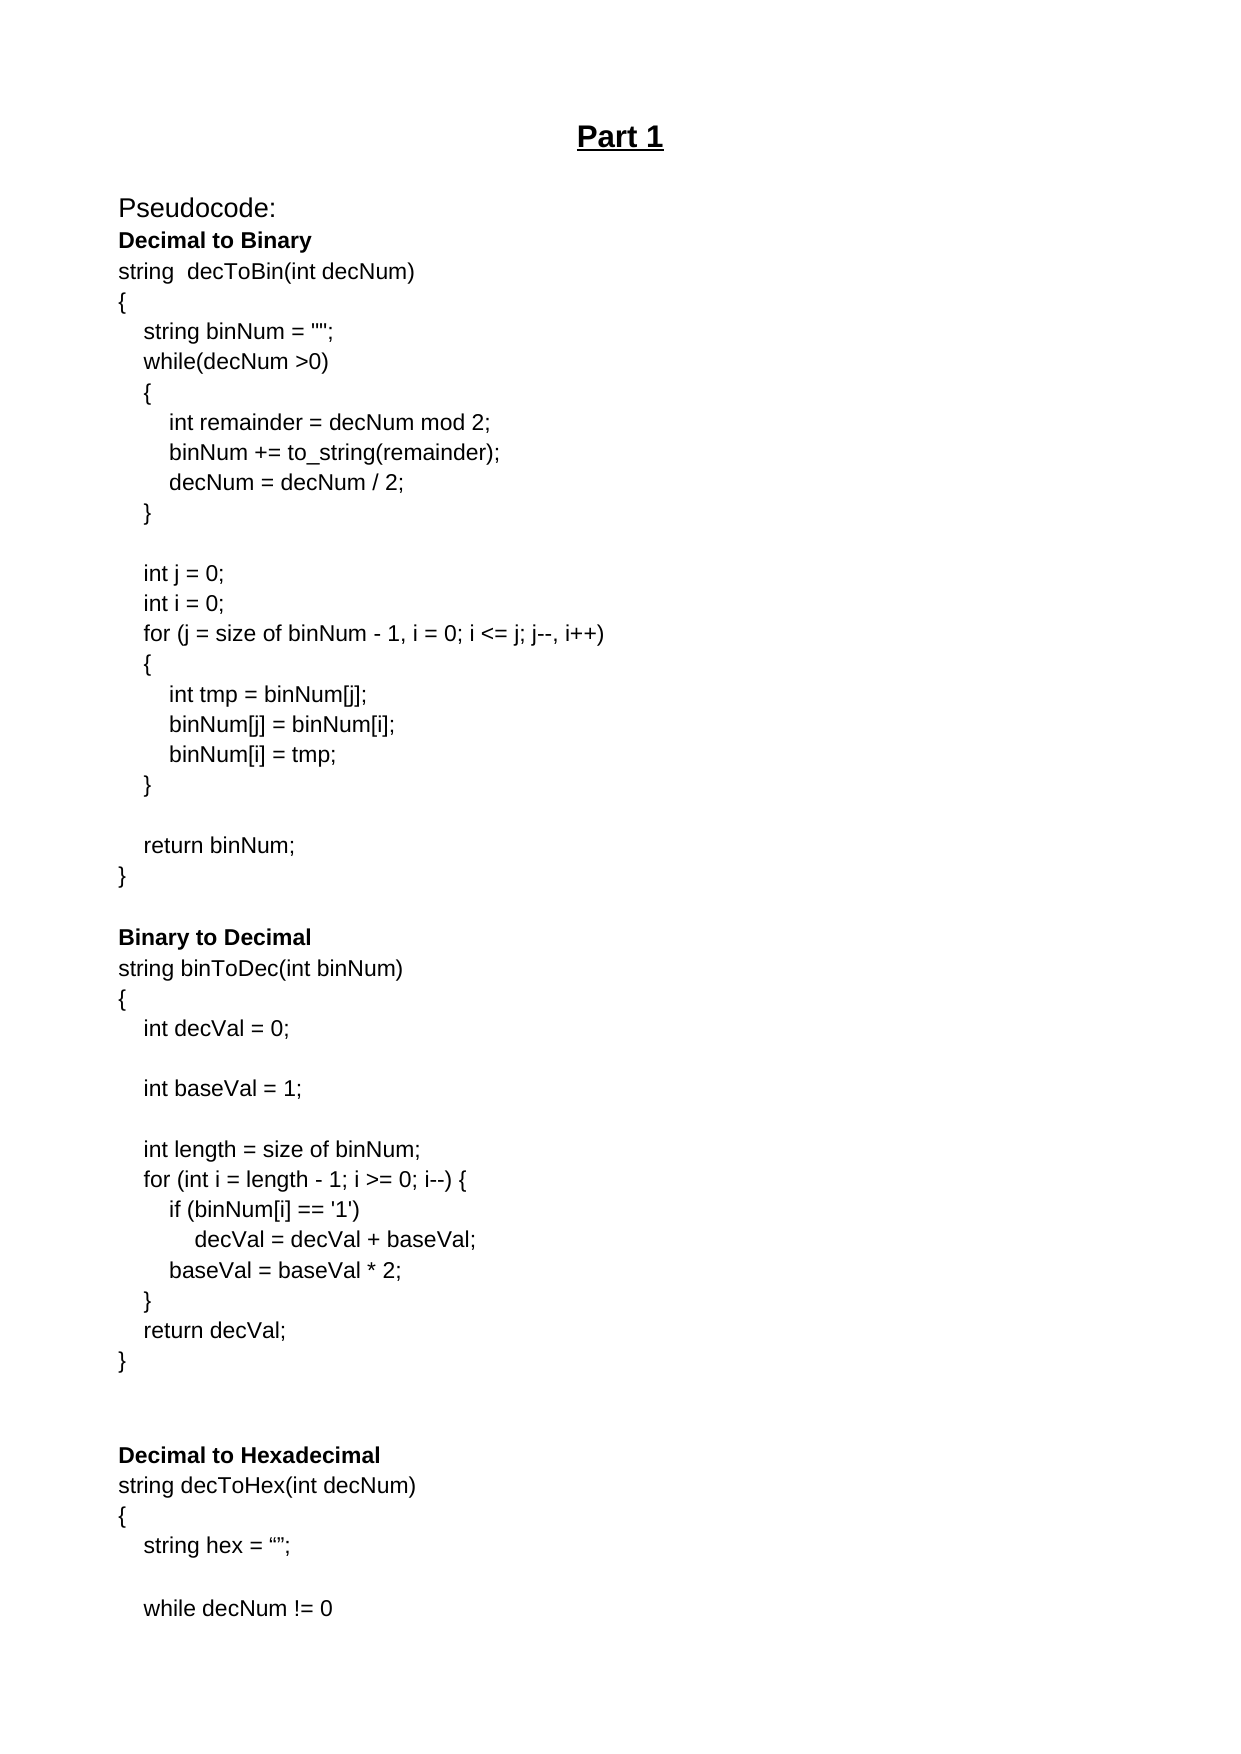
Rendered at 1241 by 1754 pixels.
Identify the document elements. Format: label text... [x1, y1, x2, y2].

text { [118, 288, 1122, 314]
text for (int i = length - 1; i >= 0; i--) { [118, 1166, 1122, 1192]
text decNum = decNum / 2; [118, 469, 1122, 496]
text int decVal = 0; [118, 1015, 1122, 1041]
text string hex = “”; [118, 1532, 1122, 1559]
text int length = size of binNum; [118, 1136, 1122, 1162]
text binNum += to_string(remainder); [118, 439, 1122, 465]
text Decimal to Binary [118, 227, 1122, 254]
text return binNum; [118, 832, 1122, 858]
text Binary to Decimal [118, 924, 1122, 951]
text Decimal to Hexadecimal [118, 1442, 1122, 1468]
text return decVal; [118, 1317, 1122, 1343]
text binNum[j] = binNum[i]; [118, 711, 1122, 737]
text } [118, 499, 1122, 526]
text string binNum = ""; [118, 318, 1122, 344]
text Part 1 [118, 118, 1122, 154]
text } [118, 862, 1122, 888]
text } [118, 1287, 1122, 1313]
text for (j = size of binNum - 1, i = 0; i <= j; j--, i++) [118, 620, 1122, 647]
text while(decNum >0) [118, 348, 1122, 375]
text int remainder = decNum mod 2; [118, 409, 1122, 435]
text { [118, 378, 1122, 405]
text { [118, 985, 1122, 1011]
text string decToHex(int decNum) [118, 1472, 1122, 1498]
text } [118, 771, 1122, 798]
text int j = 0; [118, 560, 1122, 586]
text int tmp = binNum[j]; [118, 681, 1122, 707]
text if (binNum[i] == '1') [118, 1196, 1122, 1222]
text string binToDec(int binNum) [118, 954, 1122, 981]
text baseVal = baseVal * 2; [118, 1257, 1122, 1283]
text while decNum != 0 [118, 1595, 1122, 1621]
text decVal = decVal + baseVal; [118, 1226, 1122, 1253]
text string decToBin(int decNum) [118, 258, 1122, 284]
text binNum[i] = tmp; [118, 741, 1122, 767]
text { [118, 1502, 1122, 1528]
text { [118, 650, 1122, 677]
text Pseudocode: [118, 192, 1122, 223]
text int i = 0; [118, 590, 1122, 616]
text int baseVal = 1; [118, 1075, 1122, 1102]
text } [118, 1347, 1122, 1373]
